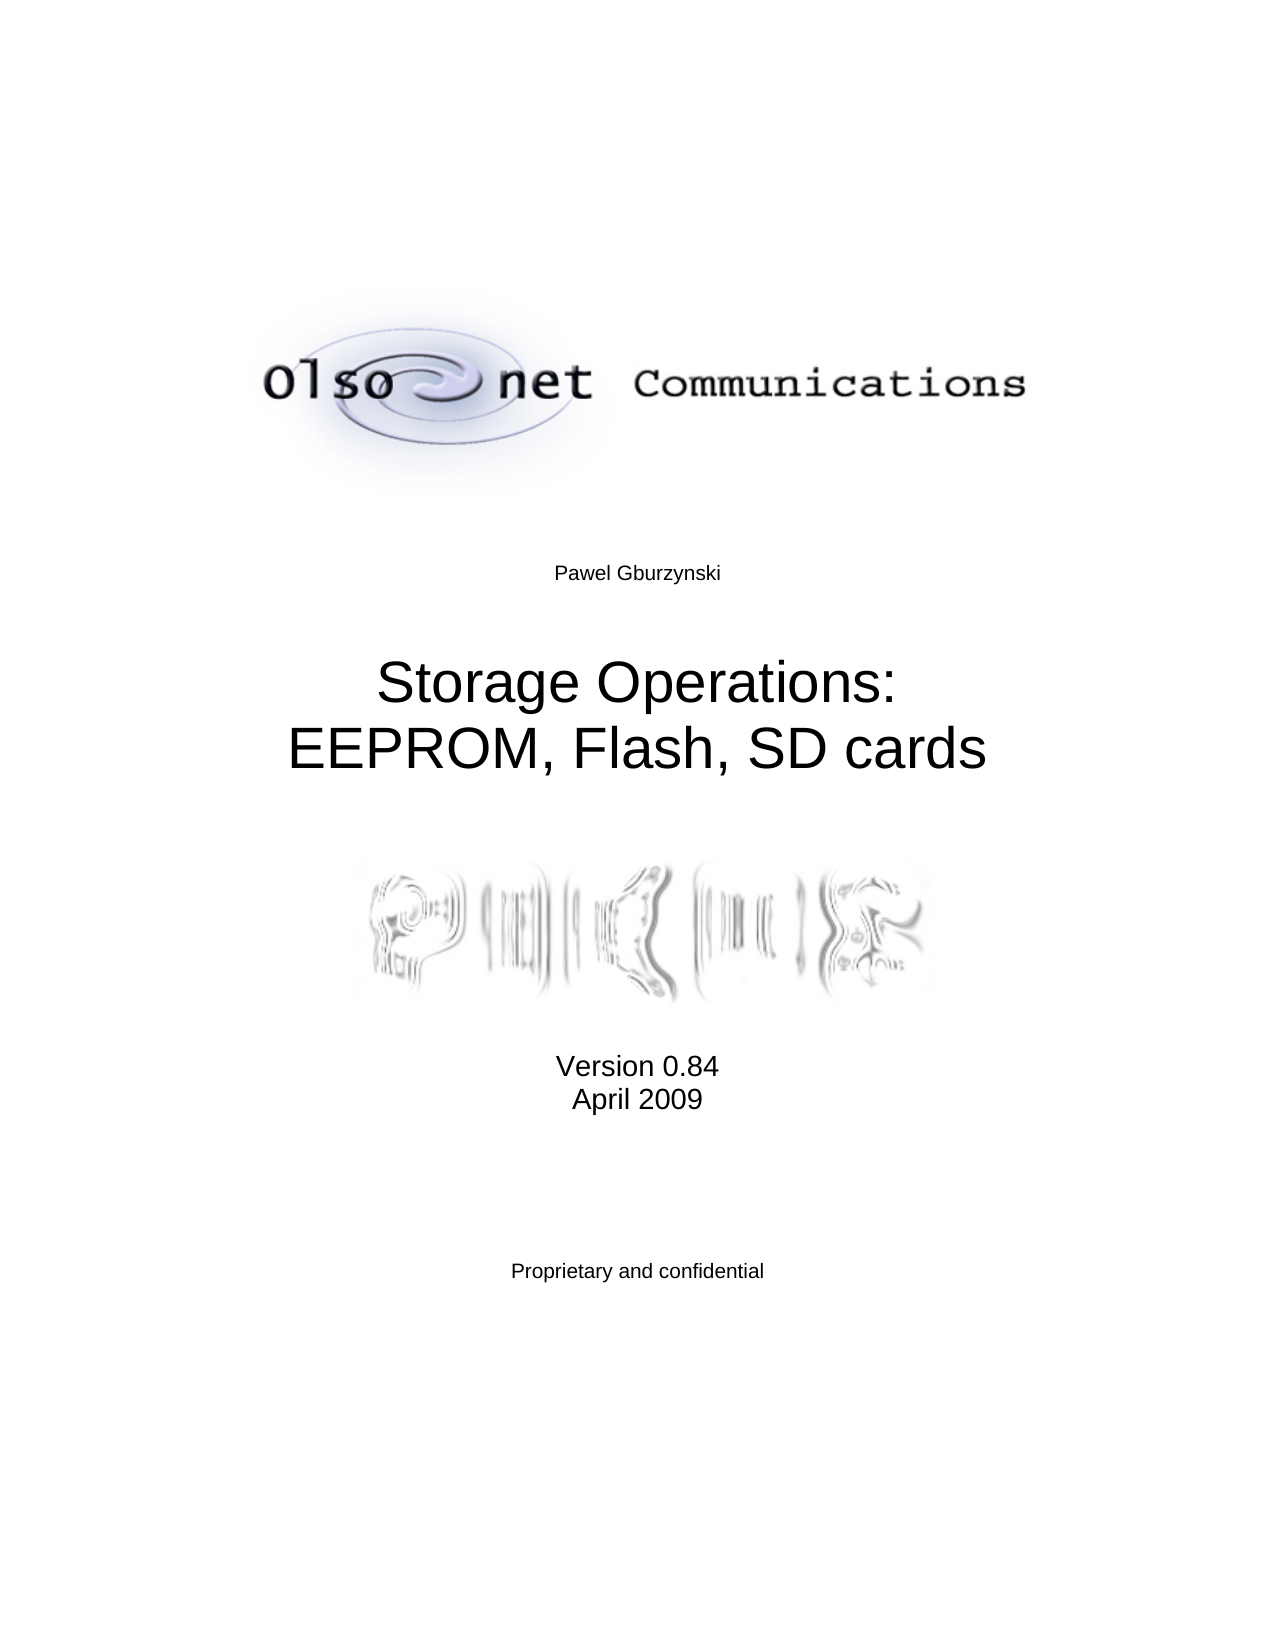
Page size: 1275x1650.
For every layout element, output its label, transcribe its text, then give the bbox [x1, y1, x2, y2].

text Storage Operations: [210, 650, 1065, 715]
text Version 0.84 [210, 1050, 1065, 1083]
picture [666, 1058, 674, 1070]
text April 2009 [210, 1083, 1065, 1115]
picture [707, 1060, 713, 1069]
subtitle Pawel Gburzynski [210, 562, 1065, 585]
text EEPROM, Flash, SD cards [210, 715, 1065, 781]
text Proprietary and confidential [210, 1260, 1065, 1283]
picture [643, 1062, 650, 1070]
picture [241, 291, 1034, 498]
picture [626, 1062, 634, 1070]
picture [579, 1062, 587, 1067]
picture [690, 1058, 698, 1064]
picture [332, 838, 955, 1070]
